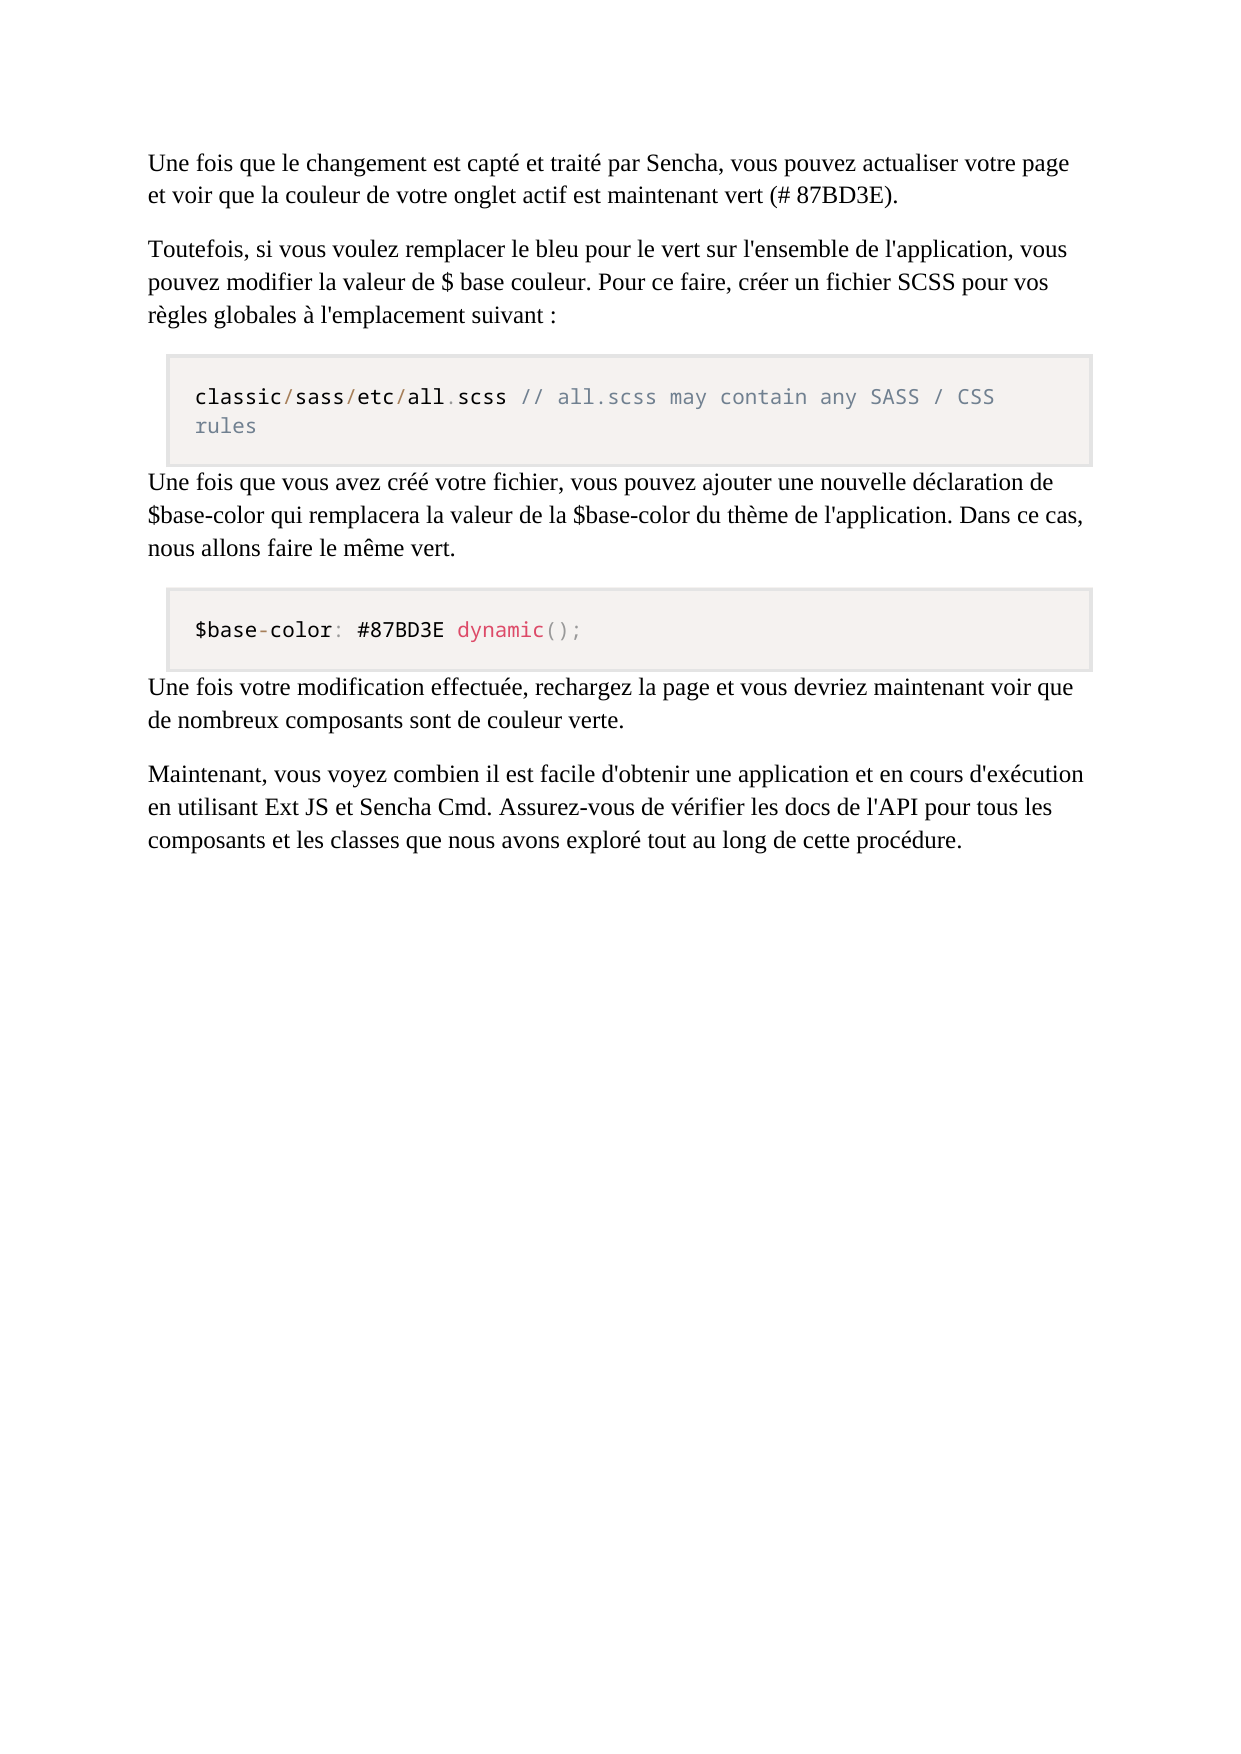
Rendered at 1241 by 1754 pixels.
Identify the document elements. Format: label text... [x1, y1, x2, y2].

text Une fois votre modification effectuée, rechargez la page et vous devriez maintenant voir que de nombreux composants sont de couleur verte. [148, 672, 1093, 734]
text Une fois que vous avez créé votre fichier, vous pouvez ajouter une nouvelle déclaration de $base-color qui remplacera la valeur de la $base-color du thème de l'application. Dans ce cas, nous allons faire le même vert. [148, 467, 1093, 562]
text Toutefois, si vous voulez remplacer le bleu pour le vert sur l'ensemble de l'application, vous pouvez modifier la valeur de $ base couleur. Pour ce faire, créer un fichier SCSS pour vos règles globales à l'emplacement suivant : [148, 234, 1093, 329]
text Maintenant, vous voyez combien il est facile d'obtenir une application et en cours d'exécution en utilisant Ext JS et Sencha Cmd. Assurez-vous de vérifier les docs de l'API pour tous les composants et les classes que nous avons exploré tout au long de cette procédure. [148, 759, 1093, 854]
text Une fois que le changement est capté et traité par Sencha, vous pouvez actualiser votre page et voir que la couleur de votre onglet actif est maintenant vert (# 87BD3E). [148, 148, 1093, 209]
text classic/sass/etc/all.scss // all.scss may contain any SASS / CSS rules [170, 358, 1089, 464]
text $base-color: #87BD3E dynamic(); [170, 591, 1089, 669]
